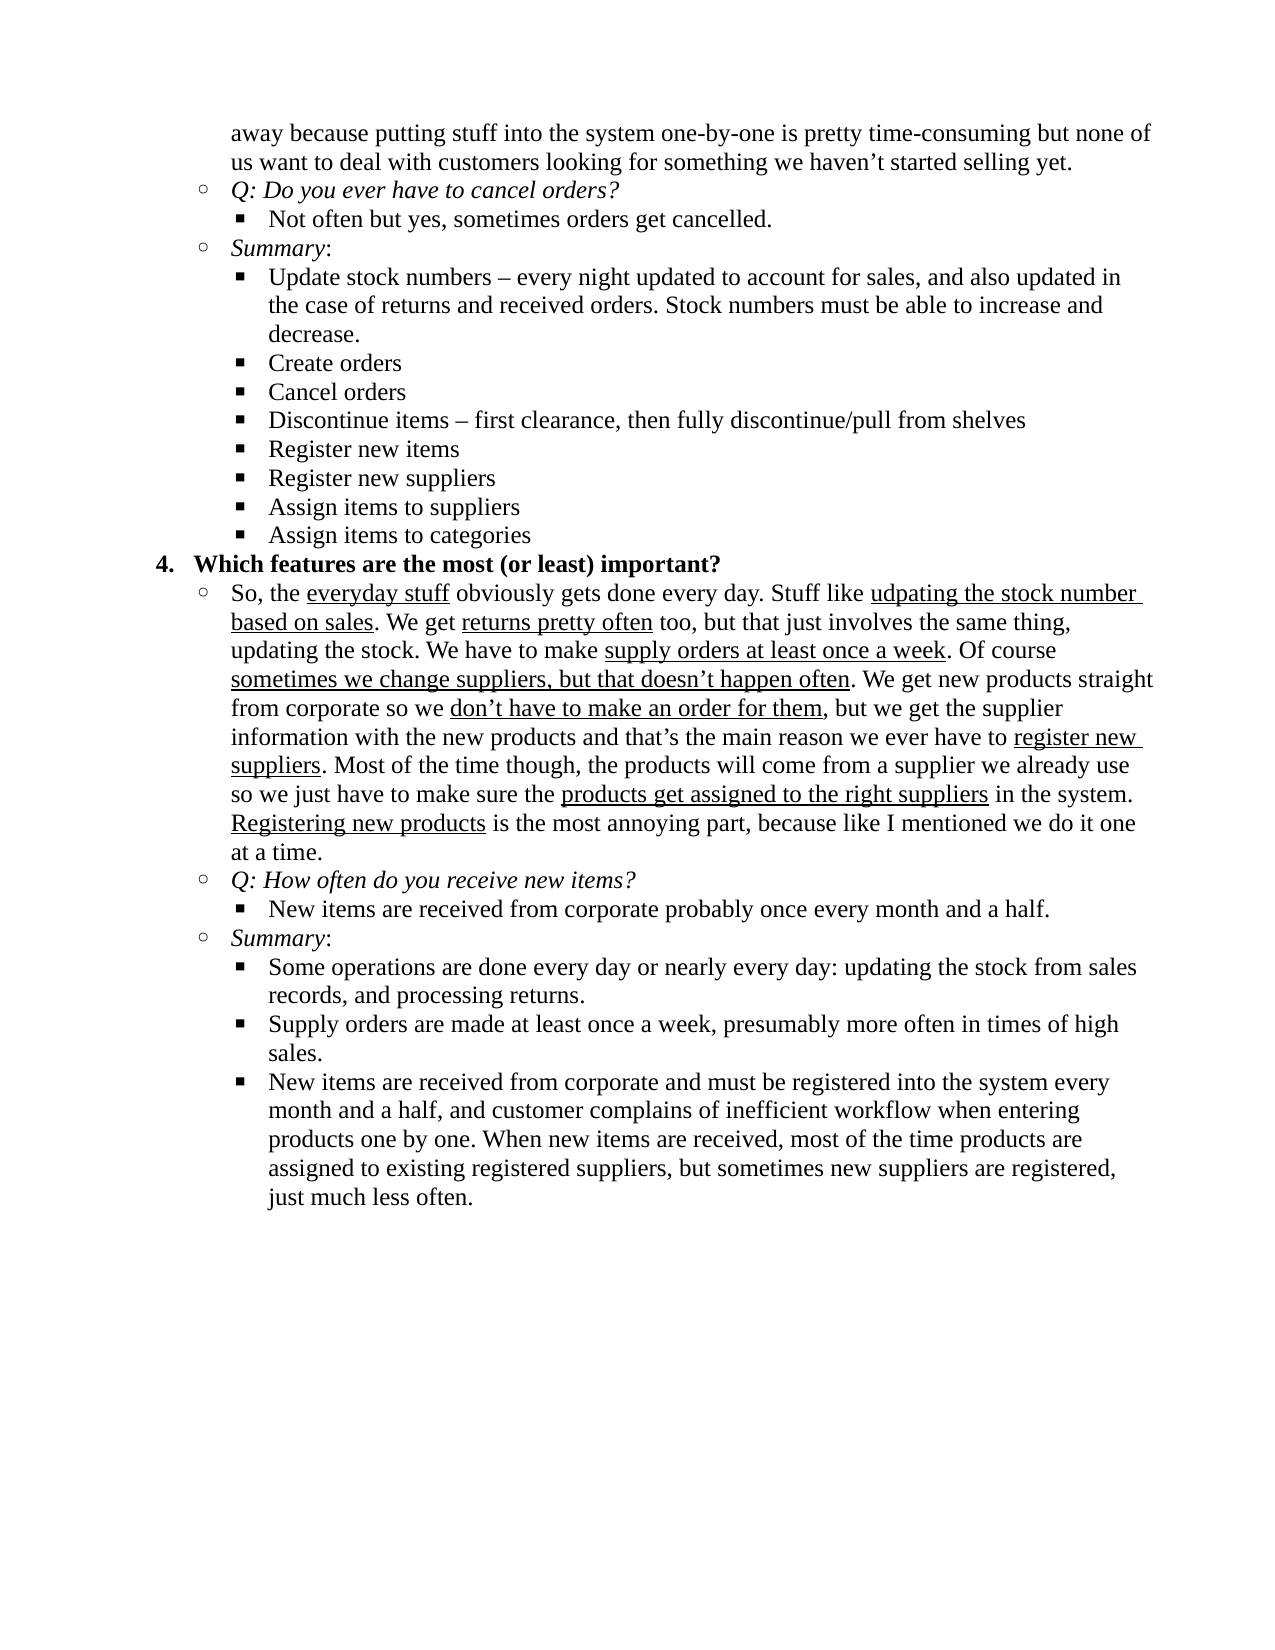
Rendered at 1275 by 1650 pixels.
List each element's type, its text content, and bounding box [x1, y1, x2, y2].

list Assign items to categories [231, 521, 1157, 549]
list Assign items to suppliers [231, 492, 1157, 521]
list Some operations are done every day or nearly every day: updating the stock from sales records, and processing returns. [231, 952, 1157, 1009]
list Summary: [193, 923, 1157, 952]
list Summary: [193, 233, 1157, 262]
list Update stock numbers – every night updated to account for sales, and also updated in the case of returns and received orders. Stock numbers must be able to increase and decrease. [231, 262, 1157, 348]
list Not often but yes, sometimes orders get cancelled. [231, 204, 1157, 233]
list Discontinue items – first clearance, then fully discontinue/pull from shelves [231, 406, 1157, 434]
list New items are received from corporate probably once every month and a half. [231, 894, 1157, 923]
list Supply orders are made at least once a week, presumably more often in times of high sales. [231, 1009, 1157, 1067]
list Q: How often do you receive new items? [193, 866, 1157, 894]
list away because putting stuff into the system one-by-one is pretty time-consuming but none of us want to deal with customers looking for something we haven’t started selling yet. [193, 118, 1157, 176]
list So, the everyday stuff obviously gets done every day. Stuff like udpating the stock number based on sales. We get returns pretty often too, but that just involves the same thing, updating the stock. We have to make supply orders at least once a week. Of course sometimes we change suppliers, but that doesn’t happen often. We get new products straight from corporate so we don’t have to make an order for them, but we get the supplier information with the new products and that’s the main reason we ever have to register new suppliers. Most of the time though, the products will come from a supplier we already use so we just have to make sure the products get assigned to the right suppliers in the system. Registering new products is the most annoying part, because like I mentioned we do it one at a time. [193, 578, 1157, 866]
list New items are received from corporate and must be registered into the system every month and a half, and customer complains of inefficient workflow when entering products one by one. When new items are received, most of the time products are assigned to existing registered suppliers, but sometimes new suppliers are registered, just much less often. [231, 1067, 1157, 1211]
list Cancel orders [231, 377, 1157, 406]
list Create orders [231, 348, 1157, 377]
list Register new items [231, 434, 1157, 463]
list Q: Do you ever have to cancel orders? [193, 176, 1157, 204]
list Register new suppliers [231, 463, 1157, 492]
list Which features are the most (or least) important? [156, 549, 1157, 578]
